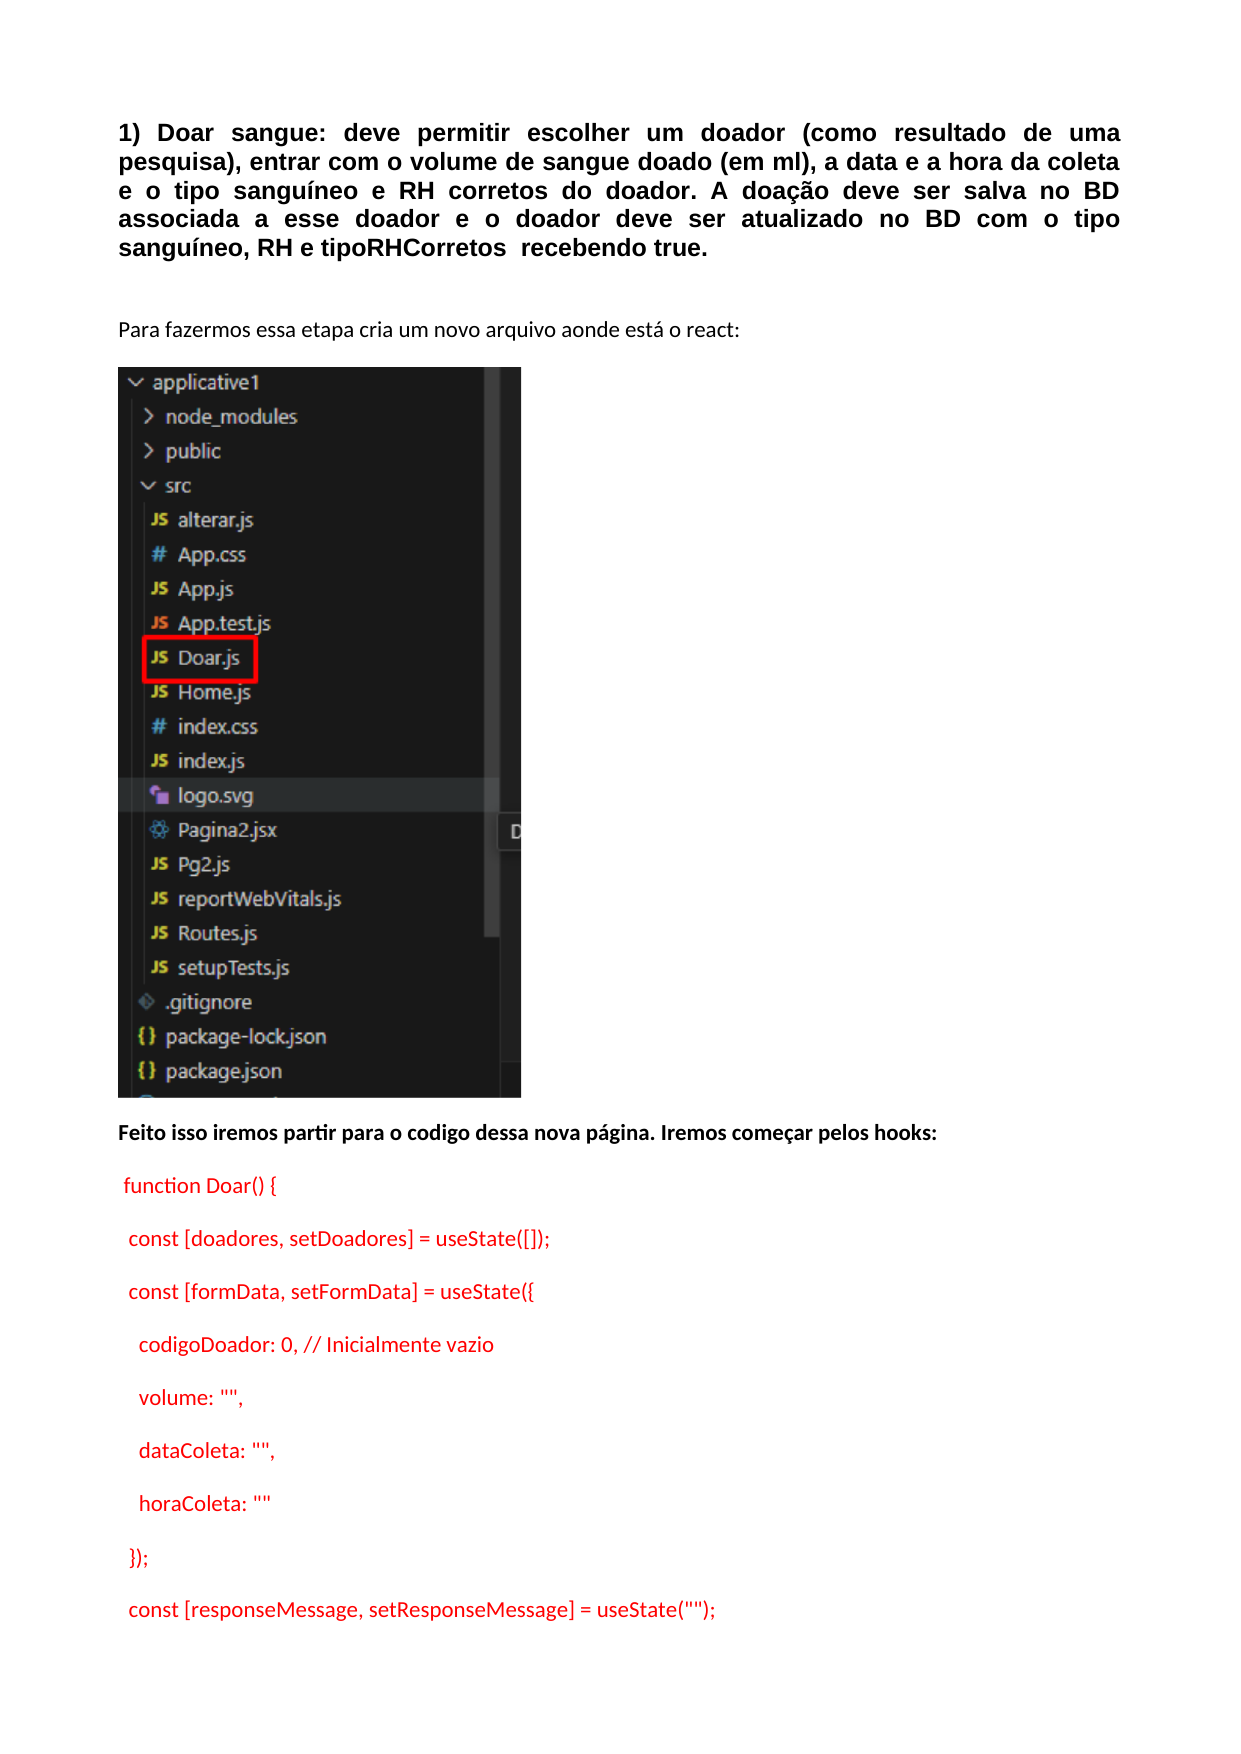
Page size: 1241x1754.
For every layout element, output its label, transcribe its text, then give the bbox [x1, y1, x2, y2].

text volume: "", [118, 1383, 1122, 1412]
text horaColeta: "" [118, 1489, 1122, 1518]
text dataColeta: "", [118, 1437, 1122, 1464]
text function Doar() { [118, 1171, 1122, 1199]
text 1) Doar sangue: deve permitir escolher um doador (como resultado de uma pesquisa), entrar com o volume de sangue doado (em ml), a data e a hora da coleta e o tipo sanguíneo e RH corretos do doador. A doação deve ser salva no BD associada a esse doador e o doador deve ser atualizado no BD com o tipo sanguíneo, RH e tipoRHCorretos recebendo true. [118, 118, 1122, 262]
text Para fazermos essa etapa cria um novo arquivo aonde está o react: [118, 315, 1122, 343]
text const [responseMessage, setResponseMessage] = useState(""); [118, 1596, 1122, 1624]
text }); [118, 1543, 1122, 1571]
text Feito isso iremos partir para o codigo dessa nova página. Iremos começar pelos hooks: [118, 1118, 1122, 1146]
text const [formData, setFormData] = useState({ [118, 1277, 1122, 1306]
text const [doadores, setDoadores] = useState([]); [118, 1224, 1122, 1252]
text codigoDoador: 0, // Inicialmente vazio [118, 1331, 1122, 1358]
